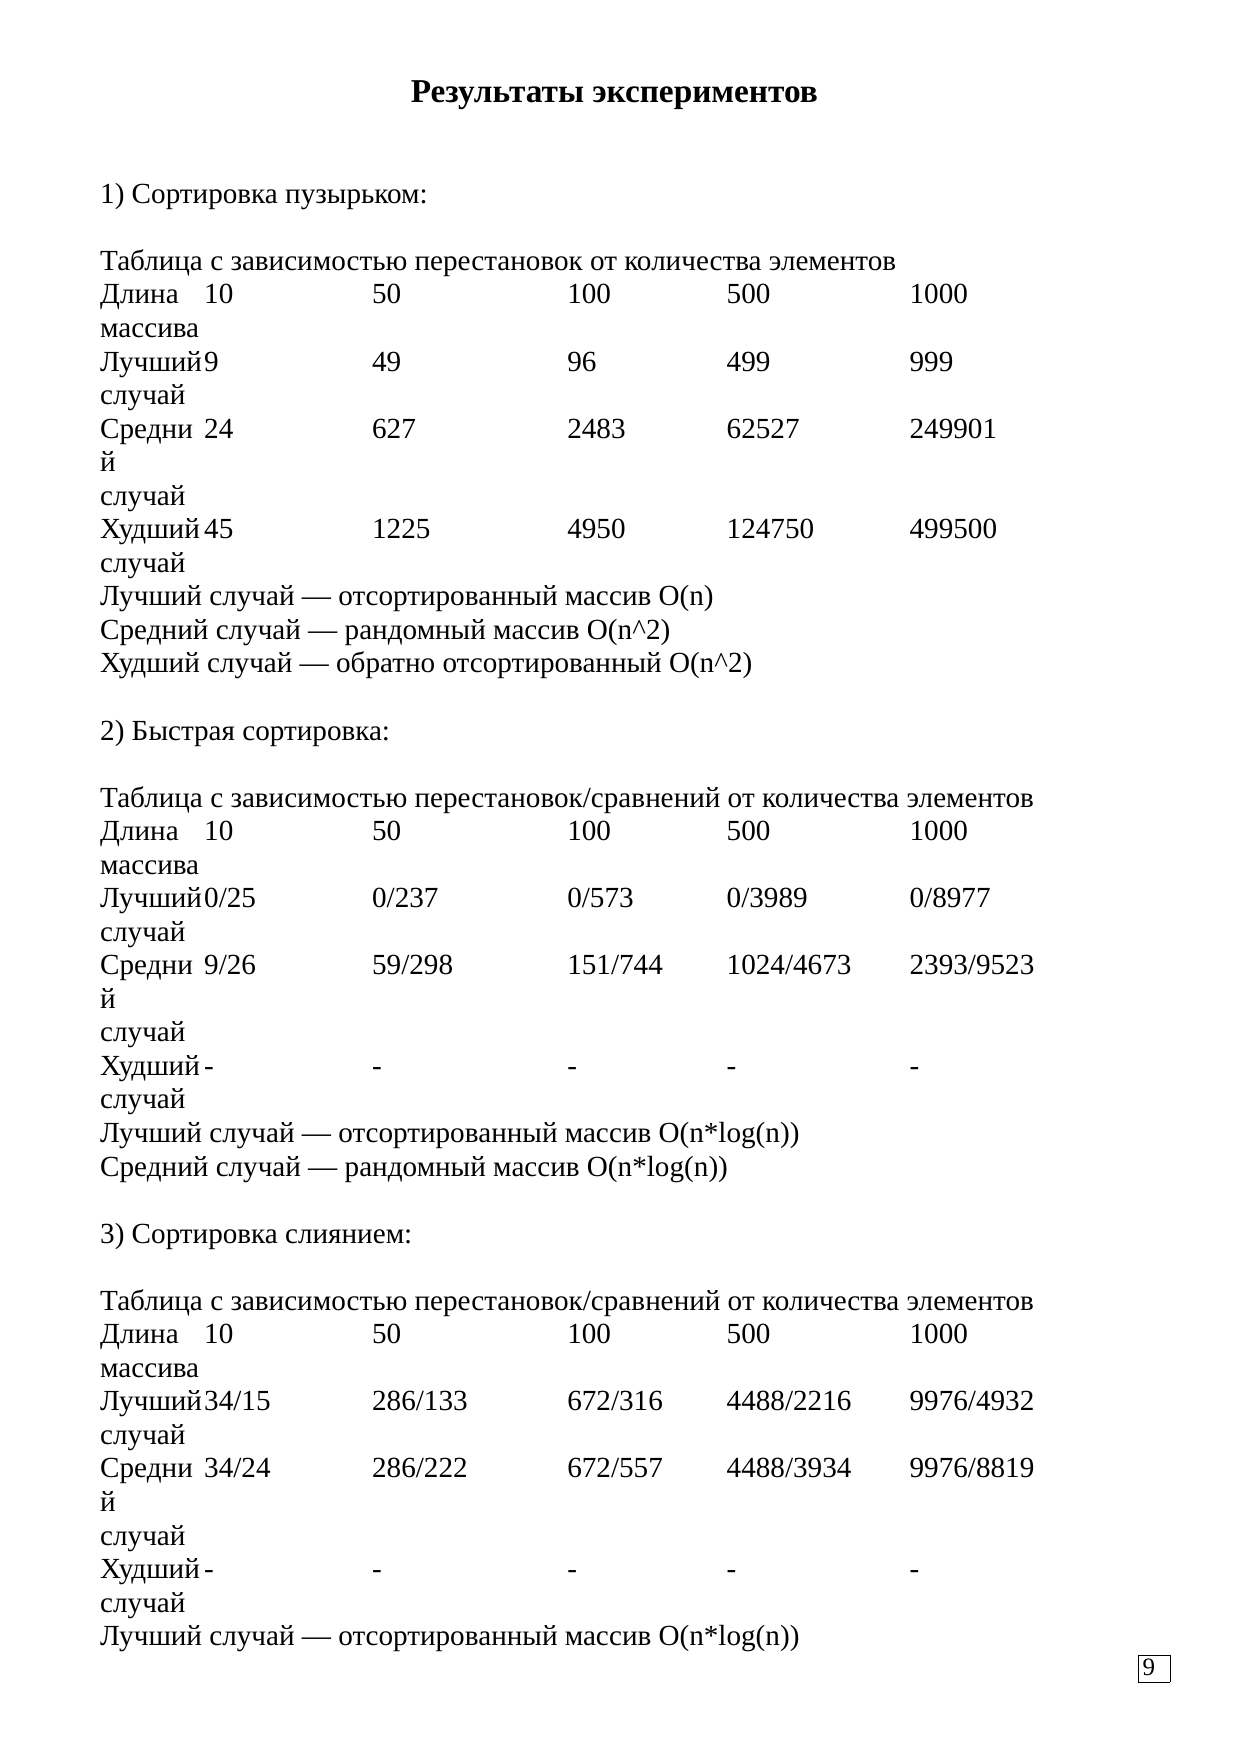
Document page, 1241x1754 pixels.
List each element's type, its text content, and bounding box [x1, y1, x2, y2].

table_cell 9976/4932 [909, 1384, 1141, 1451]
table_cell - [726, 1048, 909, 1115]
table_cell 0/237 [372, 880, 567, 947]
table_header Длина массива [100, 813, 204, 880]
table_cell 34/24 [204, 1451, 372, 1551]
table_cell 286/133 [372, 1384, 567, 1451]
table_cell 96 [567, 344, 726, 411]
table_header 10 [204, 813, 372, 880]
table_cell - [909, 1551, 1141, 1618]
table_header 50 [372, 277, 567, 344]
table_header Длина массива [100, 1316, 204, 1383]
table_cell 4488/3934 [726, 1451, 909, 1551]
table_cell 2483 [567, 411, 726, 511]
table_cell Лучший случай [100, 1384, 204, 1451]
table_header 100 [567, 277, 726, 344]
table_header 500 [726, 1316, 909, 1383]
table_cell 999 [909, 344, 1141, 411]
table_cell Худший случай [100, 511, 204, 578]
table_cell 59/298 [372, 948, 567, 1048]
text Таблица с зависимостью перестановок/сравнений от количества элементов [100, 1283, 1141, 1316]
table_cell 672/557 [567, 1451, 726, 1551]
text Лучший случай — отсортированный массив О(n*log(n)) [100, 1115, 1141, 1149]
text Таблица с зависимостью перестановок/сравнений от количества элементов [100, 780, 1141, 813]
table_header 50 [372, 1316, 567, 1383]
table_cell 9976/8819 [909, 1451, 1141, 1551]
table_cell 124750 [726, 511, 909, 578]
table_cell 2393/9523 [909, 948, 1141, 1048]
table_cell 34/15 [204, 1384, 372, 1451]
table_header 10 [204, 277, 372, 344]
table_cell - [204, 1551, 372, 1618]
table_cell Лучший случай [100, 344, 204, 411]
text Средний случай — рандомный массив O(n^2) [100, 612, 1141, 646]
table_cell 0/3989 [726, 880, 909, 947]
text Лучший случай — отсортированный массив О(n) [100, 578, 1141, 612]
text 2) Быстрая сортировка: [100, 713, 1141, 746]
table_cell 0/25 [204, 880, 372, 947]
table_header Длина массива [100, 277, 204, 344]
text 1) Сортировка пузырьком: [100, 176, 1141, 209]
table_cell 151/744 [567, 948, 726, 1048]
table_cell 4488/2216 [726, 1384, 909, 1451]
table_cell 62527 [726, 411, 909, 511]
text Лучший случай — отсортированный массив О(n*log(n)) [100, 1618, 1141, 1652]
table_cell - [372, 1551, 567, 1618]
table_cell 1024/4673 [726, 948, 909, 1048]
table_header 500 [726, 813, 909, 880]
table_cell Лучший случай [100, 880, 204, 947]
table_header 100 [567, 813, 726, 880]
table_cell 45 [204, 511, 372, 578]
table_cell 1225 [372, 511, 567, 578]
table_cell 672/316 [567, 1384, 726, 1451]
table_cell - [726, 1551, 909, 1618]
table_cell 49 [372, 344, 567, 411]
table_cell 24 [204, 411, 372, 511]
text Средний случай — рандомный массив О(n*log(n)) [100, 1149, 1141, 1182]
text Худший случай — обратно отсортированный O(n^2) [100, 646, 1141, 679]
table_cell Худший случай [100, 1048, 204, 1115]
table_cell 499 [726, 344, 909, 411]
table_cell Средний случай [100, 411, 204, 511]
table_cell 286/222 [372, 1451, 567, 1551]
text Результаты экспериментов [100, 71, 1128, 109]
table_header 1000 [909, 277, 1141, 344]
table_cell Худший случай [100, 1551, 204, 1618]
table_cell 627 [372, 411, 567, 511]
table_cell 4950 [567, 511, 726, 578]
text 3) Сортировка слиянием: [100, 1216, 1141, 1249]
table_header 500 [726, 277, 909, 344]
table_header 100 [567, 1316, 726, 1383]
text Таблица с зависимостью перестановок от количества элементов [100, 243, 1141, 277]
table_header 50 [372, 813, 567, 880]
table_header 10 [204, 1316, 372, 1383]
table_cell 0/8977 [909, 880, 1141, 947]
table_cell - [567, 1048, 726, 1115]
table_cell 0/573 [567, 880, 726, 947]
table_cell 499500 [909, 511, 1141, 578]
table_cell 249901 [909, 411, 1141, 511]
table_header 1000 [909, 813, 1141, 880]
table_cell - [909, 1048, 1141, 1115]
table_cell - [372, 1048, 567, 1115]
table_cell Средний случай [100, 1451, 204, 1551]
table_cell 9/26 [204, 948, 372, 1048]
table_cell 9 [204, 344, 372, 411]
table_cell Средний случай [100, 948, 204, 1048]
table_cell - [567, 1551, 726, 1618]
table_cell - [204, 1048, 372, 1115]
table_header 1000 [909, 1316, 1141, 1383]
